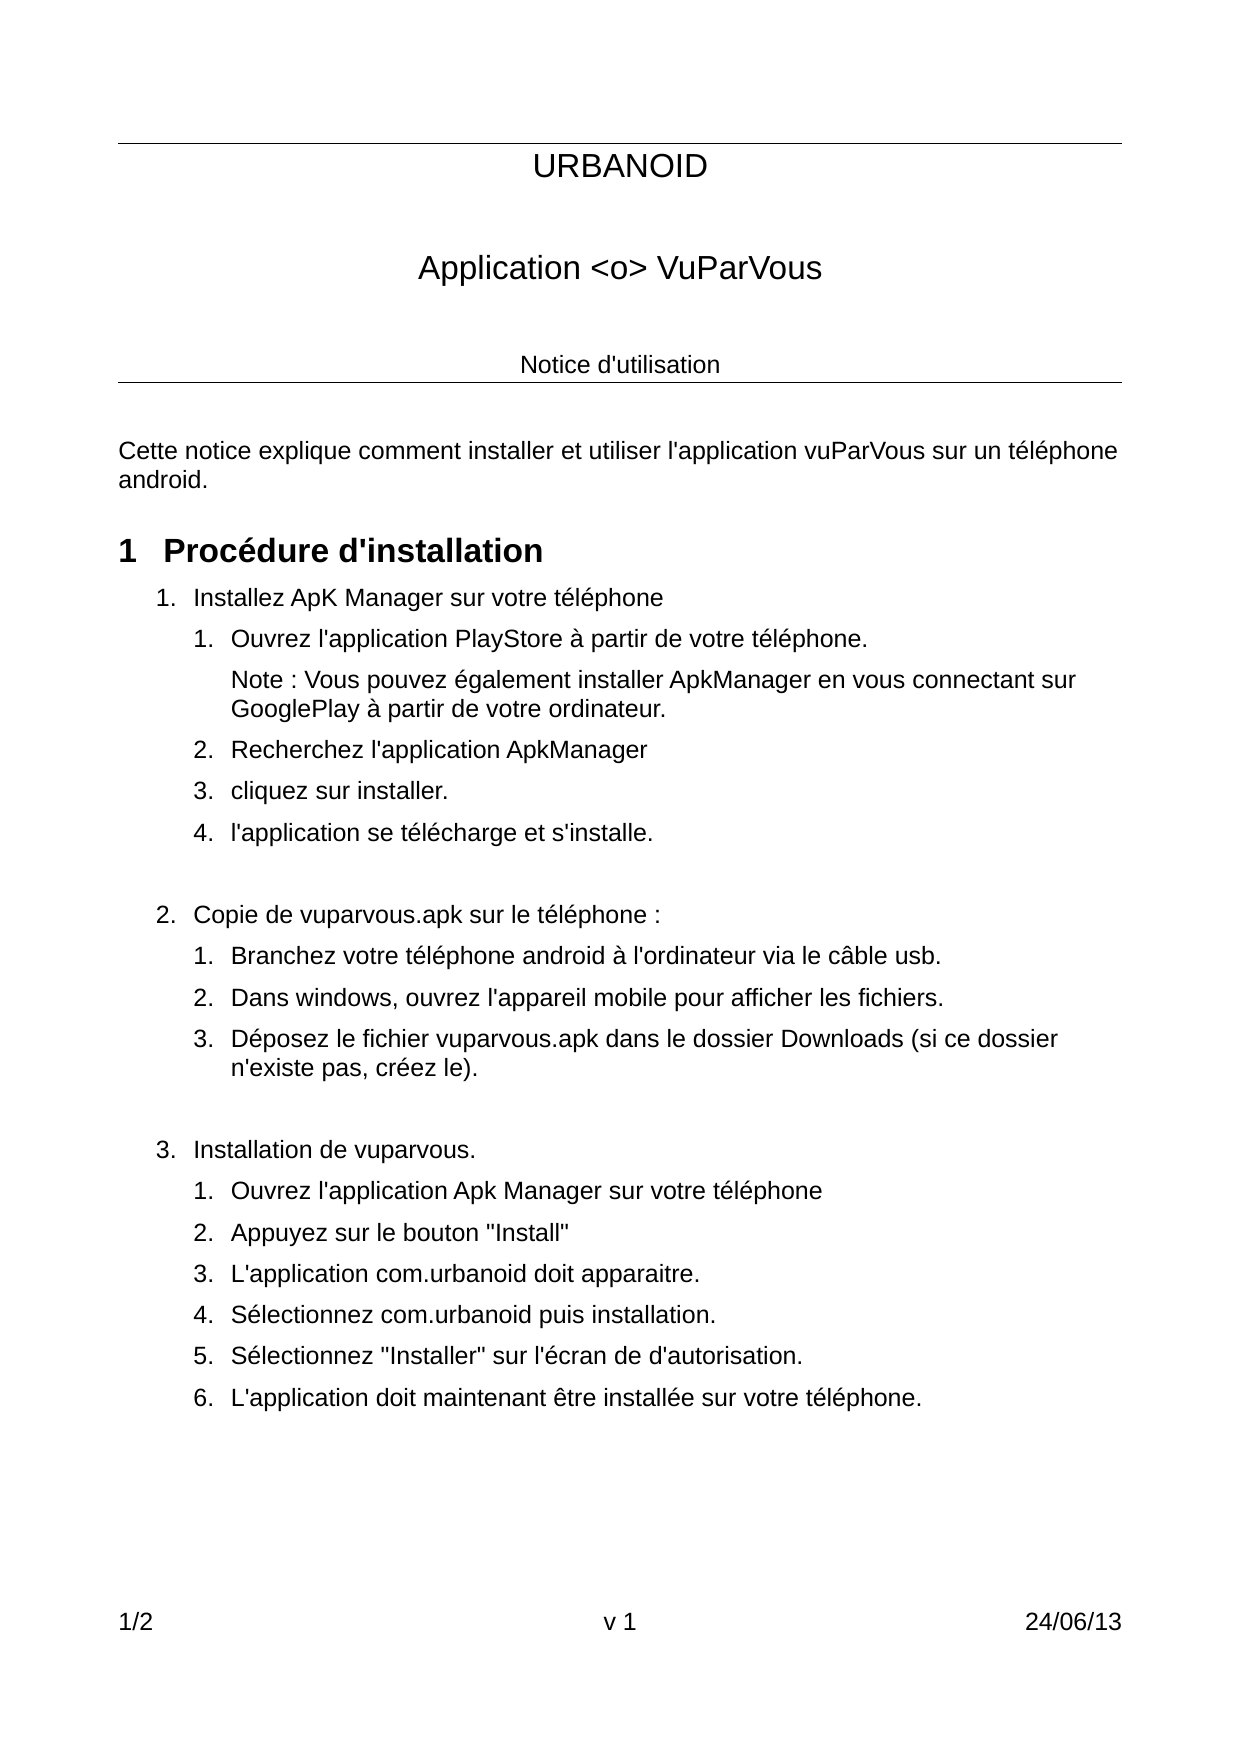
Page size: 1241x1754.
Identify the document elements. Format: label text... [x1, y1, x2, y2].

list Ouvrez l'application Apk Manager sur votre téléphone [193, 1176, 1122, 1205]
list l'application se télécharge et s'installe. [193, 817, 1122, 846]
list L'application doit maintenant être installée sur votre téléphone. [193, 1382, 1122, 1411]
list Sélectionnez "Installer" sur l'écran de d'autorisation. [193, 1341, 1122, 1370]
list Sélectionnez com.urbanoid puis installation. [193, 1300, 1122, 1329]
subtitle URBANOID [118, 144, 1122, 184]
list Déposez le fichier vuparvous.apk dans le dossier Downloads (si ce dossier n'existe pas, créez le). [193, 1024, 1122, 1081]
list Appuyez sur le bouton "Install" [193, 1217, 1122, 1246]
list Installez ApK Manager sur votre téléphone [156, 582, 1122, 611]
list Installation de vuparvous. [156, 1135, 1122, 1164]
list L'application com.urbanoid doit apparaitre. [193, 1259, 1122, 1287]
subtitle Procédure d'installation [118, 531, 1122, 570]
text Cette notice explique comment installer et utiliser l'application vuParVous sur un téléphone android. [118, 436, 1122, 494]
list Recherchez l'application ApkManager [193, 735, 1122, 764]
list Dans windows, ouvrez l'appareil mobile pour afficher les fichiers. [193, 982, 1122, 1011]
list Note : Vous pouvez également installer ApkManager en vous connectant sur GooglePlay à partir de votre ordinateur. [193, 665, 1122, 722]
list Ouvrez l'application PlayStore à partir de votre téléphone. [193, 624, 1122, 652]
list Copie de vuparvous.apk sur le téléphone : [156, 900, 1122, 929]
text Application <o> VuParVous [118, 245, 1122, 286]
list Branchez votre téléphone android à l'ordinateur via le câble usb. [193, 941, 1122, 970]
text Notice d'utilisation [118, 347, 1122, 382]
list cliquez sur installer. [193, 776, 1122, 805]
